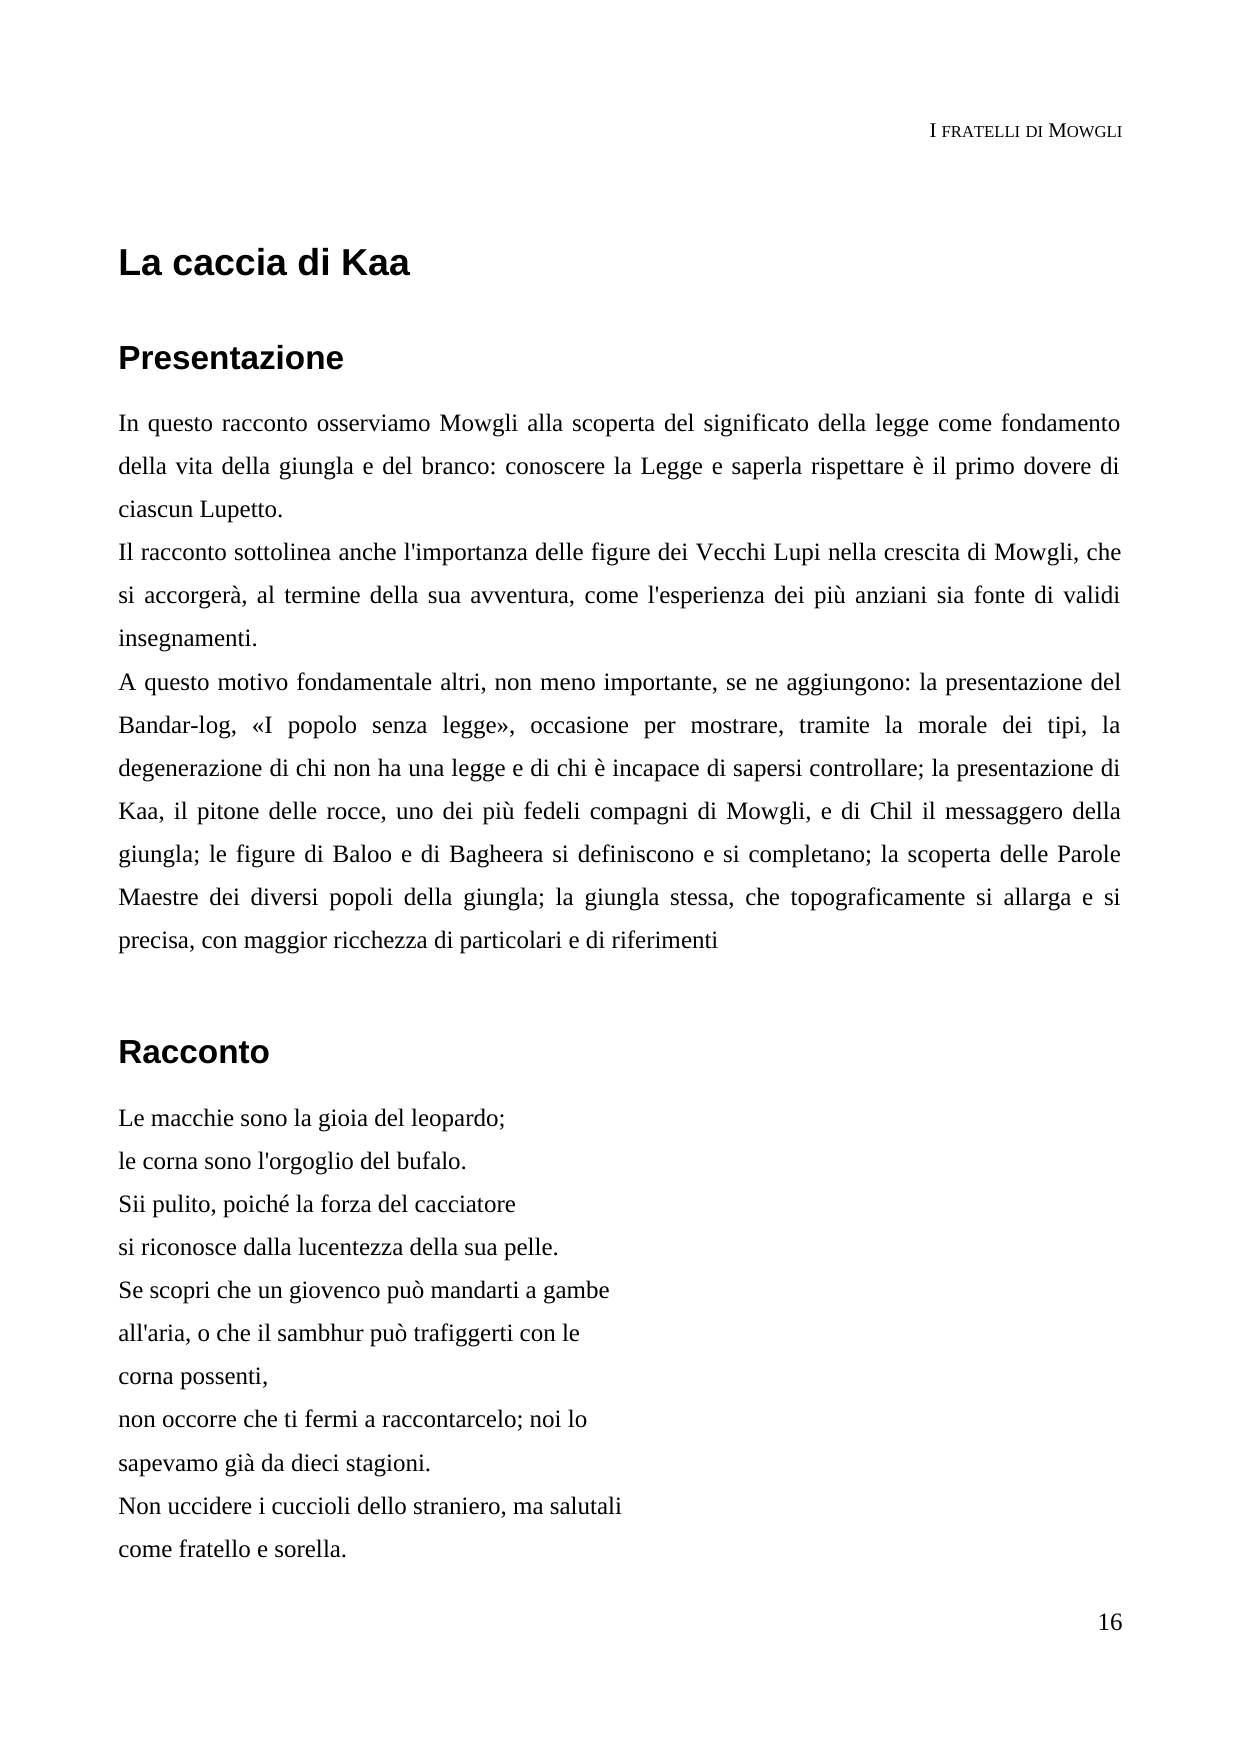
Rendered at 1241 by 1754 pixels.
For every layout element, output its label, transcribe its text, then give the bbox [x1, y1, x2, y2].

subtitle Presentazione [118, 338, 1122, 376]
subtitle La caccia di Kaa [118, 240, 1122, 283]
text A questo motivo fondamentale altri, non meno importante, se ne aggiungono: la presentazione del Bandar-log, «I popolo senza legge», occasione per mostrare, tramite la morale dei tipi, la degenerazione di chi non ha una legge e di chi è incapace di sapersi controllare; la presentazione di Kaa, il pitone delle rocce, uno dei più fedeli compagni di Mowgli, e di Chil il messaggero della giungla; le figure di Baloo e di Bagheera si definiscono e si completano; la scoperta delle Parole Maestre dei diversi popoli della giungla; la giungla stessa, che topograficamente si allarga e si precisa, con maggior ricchezza di particolari e di riferimenti [118, 667, 1122, 954]
text all'aria, o che il sambhur può trafiggerti con le [118, 1318, 1122, 1347]
text come fratello e sorella. [118, 1534, 1122, 1563]
text Il racconto sottolinea anche l'importanza delle figure dei Vecchi Lupi nella crescita di Mowgli, che si accorgerà, al termine della sua avventura, come l'esperienza dei più anziani sia fonte di validi insegnamenti. [118, 537, 1122, 652]
text Se scopri che un giovenco può mandarti a gambe [118, 1275, 1122, 1304]
text Sii pulito, poiché la forza del cacciatore [118, 1189, 1122, 1218]
text Non uccidere i cuccioli dello straniero, ma salutali [118, 1491, 1122, 1519]
text sapevamo già da dieci stagioni. [118, 1448, 1122, 1476]
text si riconosce dalla lucentezza della sua pelle. [118, 1232, 1122, 1261]
text non occorre che ti fermi a raccontarcelo; noi lo [118, 1404, 1122, 1433]
subtitle Racconto [118, 1032, 1122, 1071]
text In questo racconto osserviamo Mowgli alla scoperta del significato della legge come fondamento della vita della giungla e del branco: conoscere la Legge e saperla rispettare è il primo dovere di ciascun Lupetto. [118, 408, 1122, 523]
text corna possenti, [118, 1361, 1122, 1390]
text le corna sono l'orgoglio del bufalo. [118, 1146, 1122, 1174]
text Le macchie sono la gioia del leopardo; [118, 1103, 1122, 1131]
